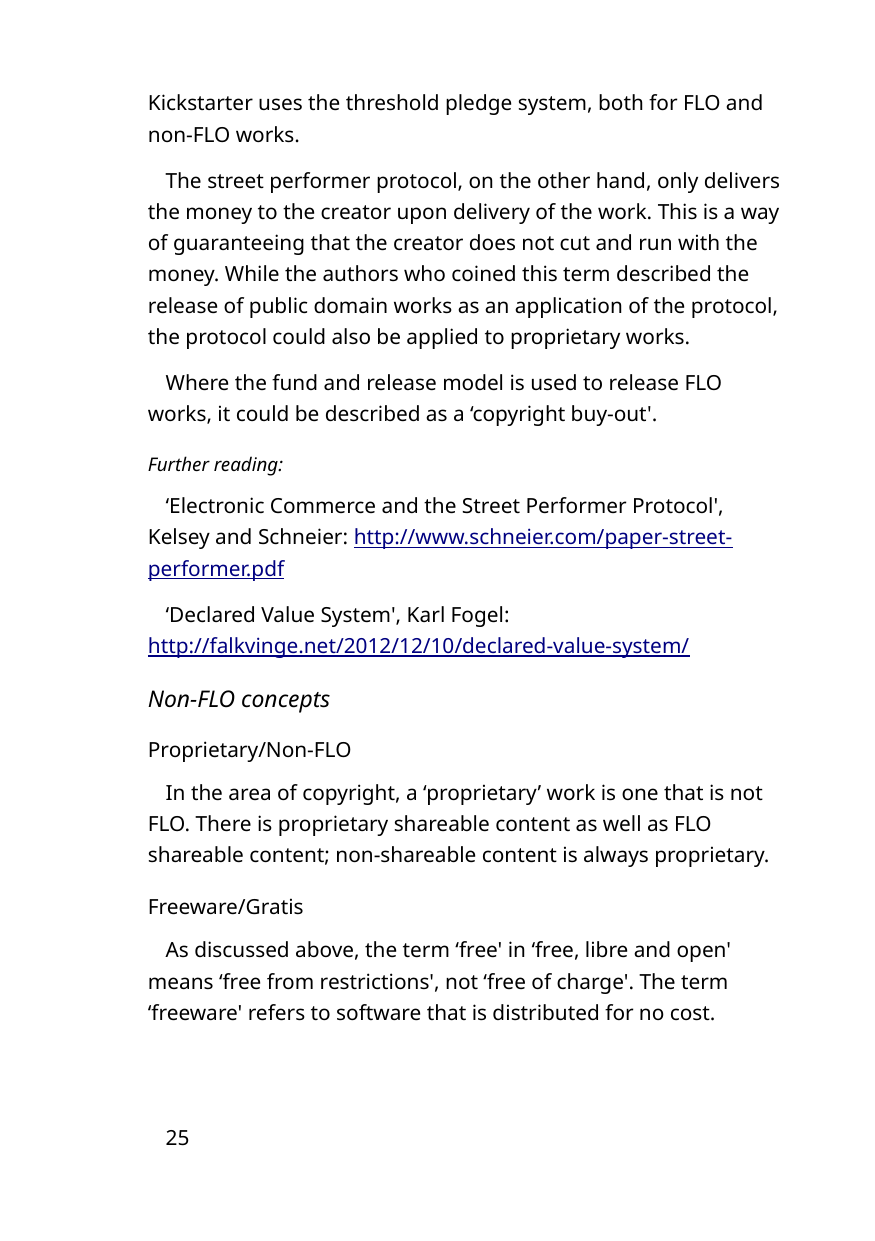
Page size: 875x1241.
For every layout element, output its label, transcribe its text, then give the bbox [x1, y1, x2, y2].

subtitle Non-FLO concepts [148, 683, 786, 714]
text ‘Electronic Commerce and the Street Performer Protocol', Kelsey and Schneier: http://www.schneier.com/paper-street-performer.pdf [148, 491, 786, 582]
text Kickstarter uses the threshold pledge system, both for FLO and non-FLO works. [148, 88, 786, 148]
text In the area of copyright, a ‘proprietary’ work is one that is not FLO. There is proprietary shareable content as well as FLO shareable content; non-shareable content is always proprietary. [148, 778, 786, 869]
text ‘Declared Value System', Karl Fogel: http://falkvinge.net/2012/12/10/declared-value-system/ [148, 600, 786, 659]
subtitle Further reading: [148, 451, 786, 477]
text The street performer protocol, on the other hand, only delivers the money to the creator upon delivery of the work. This is a way of guaranteeing that the creator does not cut and run with the money. While the authors who coined this term described the release of public domain works as an application of the protocol, the protocol could also be applied to proprietary works. [148, 166, 786, 351]
subtitle Proprietary/Non-FLO [148, 735, 786, 763]
text Where the fund and release model is used to release FLO works, it could be described as a ‘copyright buy-out'. [148, 368, 786, 428]
subtitle Freeware/Gratis [148, 892, 786, 921]
text As discussed above, the term ‘free' in ‘free, libre and open' means ‘free from restrictions', not ‘free of charge'. The term ‘freeware' refers to software that is distributed for no cost. [148, 936, 786, 1026]
